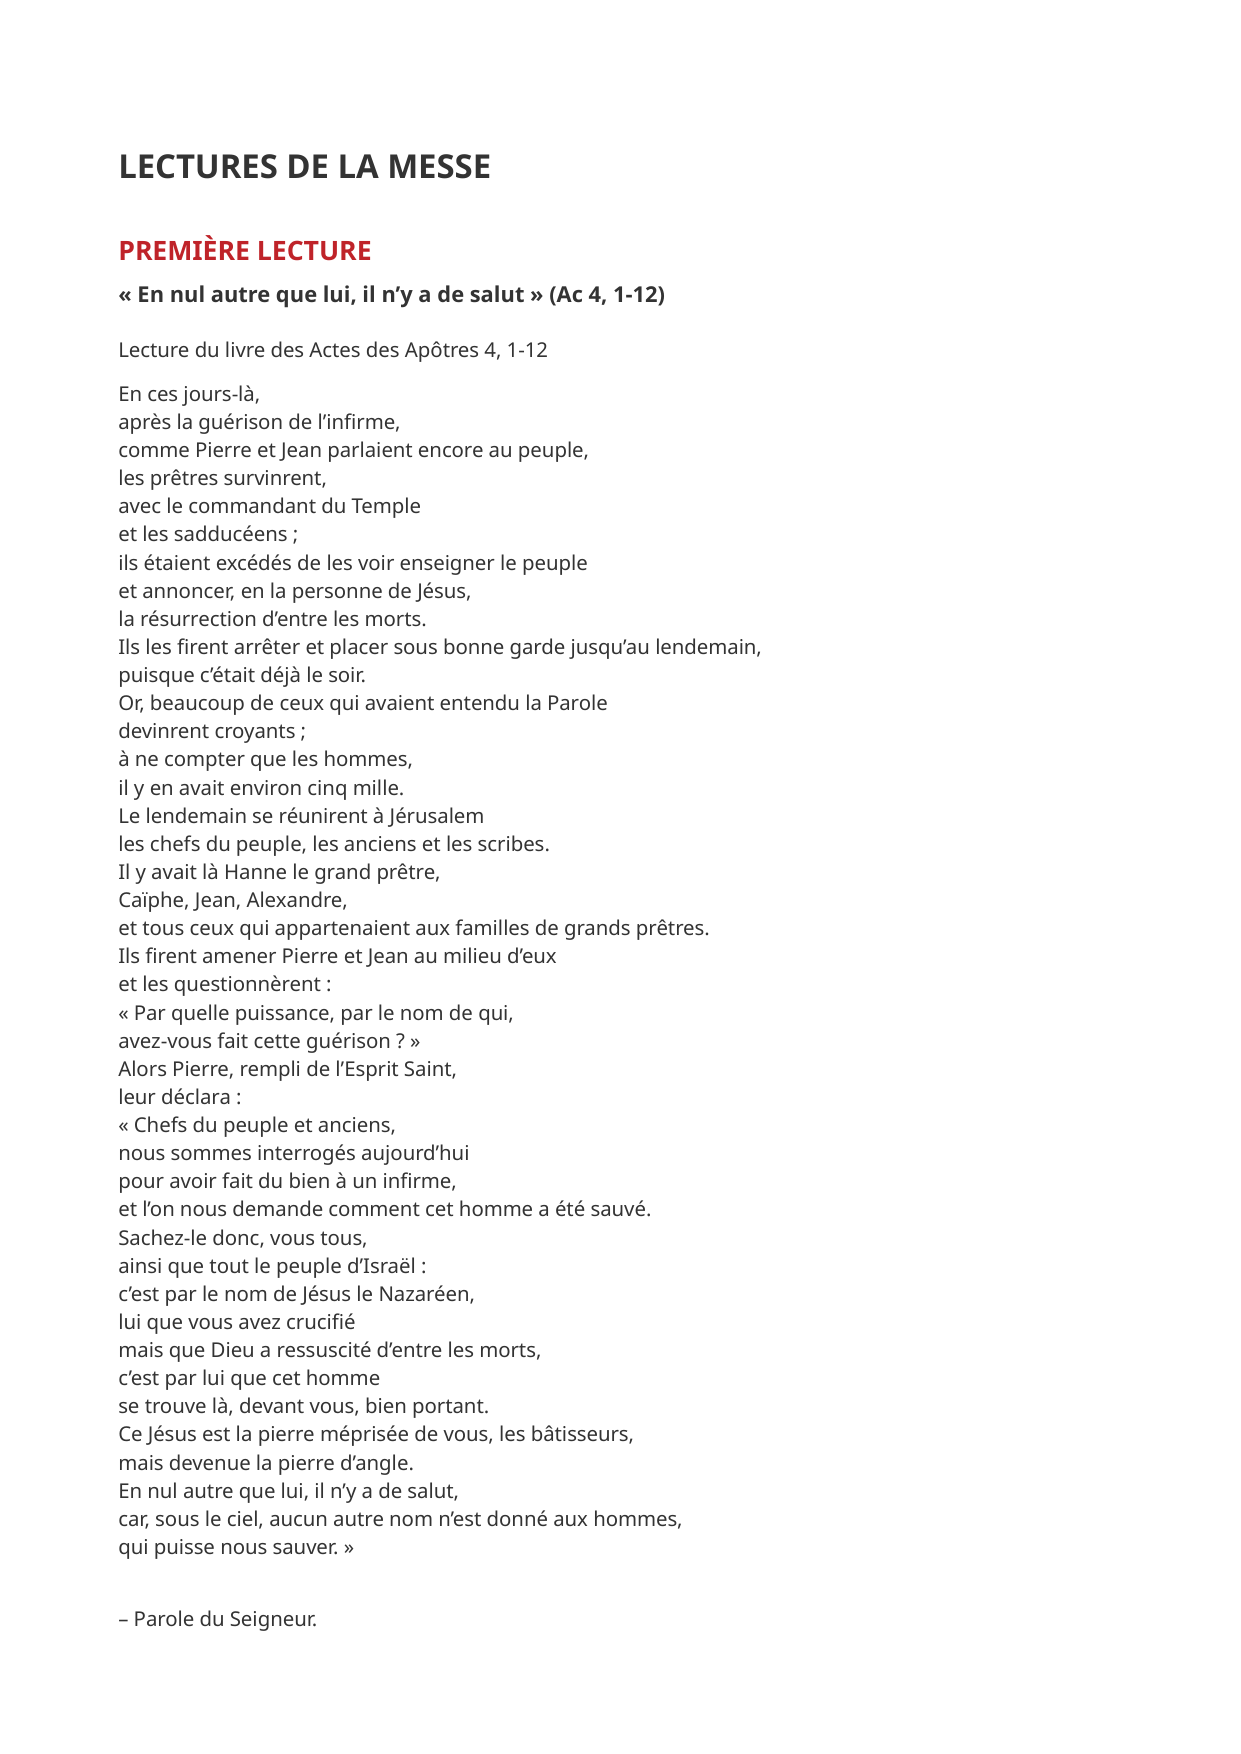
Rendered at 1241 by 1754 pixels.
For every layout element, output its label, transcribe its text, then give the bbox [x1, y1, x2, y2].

subtitle LECTURES DE LA MESSE [118, 143, 1122, 188]
subtitle « En nul autre que lui, il n’y a de salut » (Ac 4, 1-12) [118, 279, 1122, 309]
text En ces jours-là, après la guérison de l’infirme, comme Pierre et Jean parlaient encore au peuple, les prêtres survinrent, avec le commandant du Temple et les sadducéens ; ils étaient excédés de les voir enseigner le peuple et annoncer, en la personne de Jésus, la résurrection d’entre les morts. Ils les firent arrêter et placer sous bonne garde jusqu’au lendemain, puisque c’était déjà le soir. Or, beaucoup de ceux qui avaient entendu la Parole devinrent croyants ; à ne compter que les hommes, il y en avait environ cinq mille. Le lendemain se réunirent à Jérusalem les chefs du peuple, les anciens et les scribes. Il y avait là Hanne le grand prêtre, Caïphe, Jean, Alexandre, et tous ceux qui appartenaient aux familles de grands prêtres. Ils firent amener Pierre et Jean au milieu d’eux et les questionnèrent : « Par quelle puissance, par le nom de qui, avez-vous fait cette guérison ? » Alors Pierre, rempli de l’Esprit Saint, leur déclara : « Chefs du peuple et anciens, nous sommes interrogés aujourd’hui pour avoir fait du bien à un infirme, et l’on nous demande comment cet homme a été sauvé. Sachez-le donc, vous tous, ainsi que tout le peuple d’Israël : c’est par le nom de Jésus le Nazaréen, lui que vous avez crucifié mais que Dieu a ressuscité d’entre les morts, c’est par lui que cet homme se trouve là, devant vous, bien portant. Ce Jésus est la pierre méprisée de vous, les bâtisseurs, mais devenue la pierre d’angle. En nul autre que lui, il n’y a de salut, car, sous le ciel, aucun autre nom n’est donné aux hommes, qui puisse nous sauver. » [118, 379, 1122, 1560]
text – Parole du Seigneur. [118, 1576, 1122, 1632]
subtitle PREMIÈRE LECTURE [118, 232, 1122, 268]
text Lecture du livre des Actes des Apôtres 4, 1-12 [118, 335, 1122, 363]
